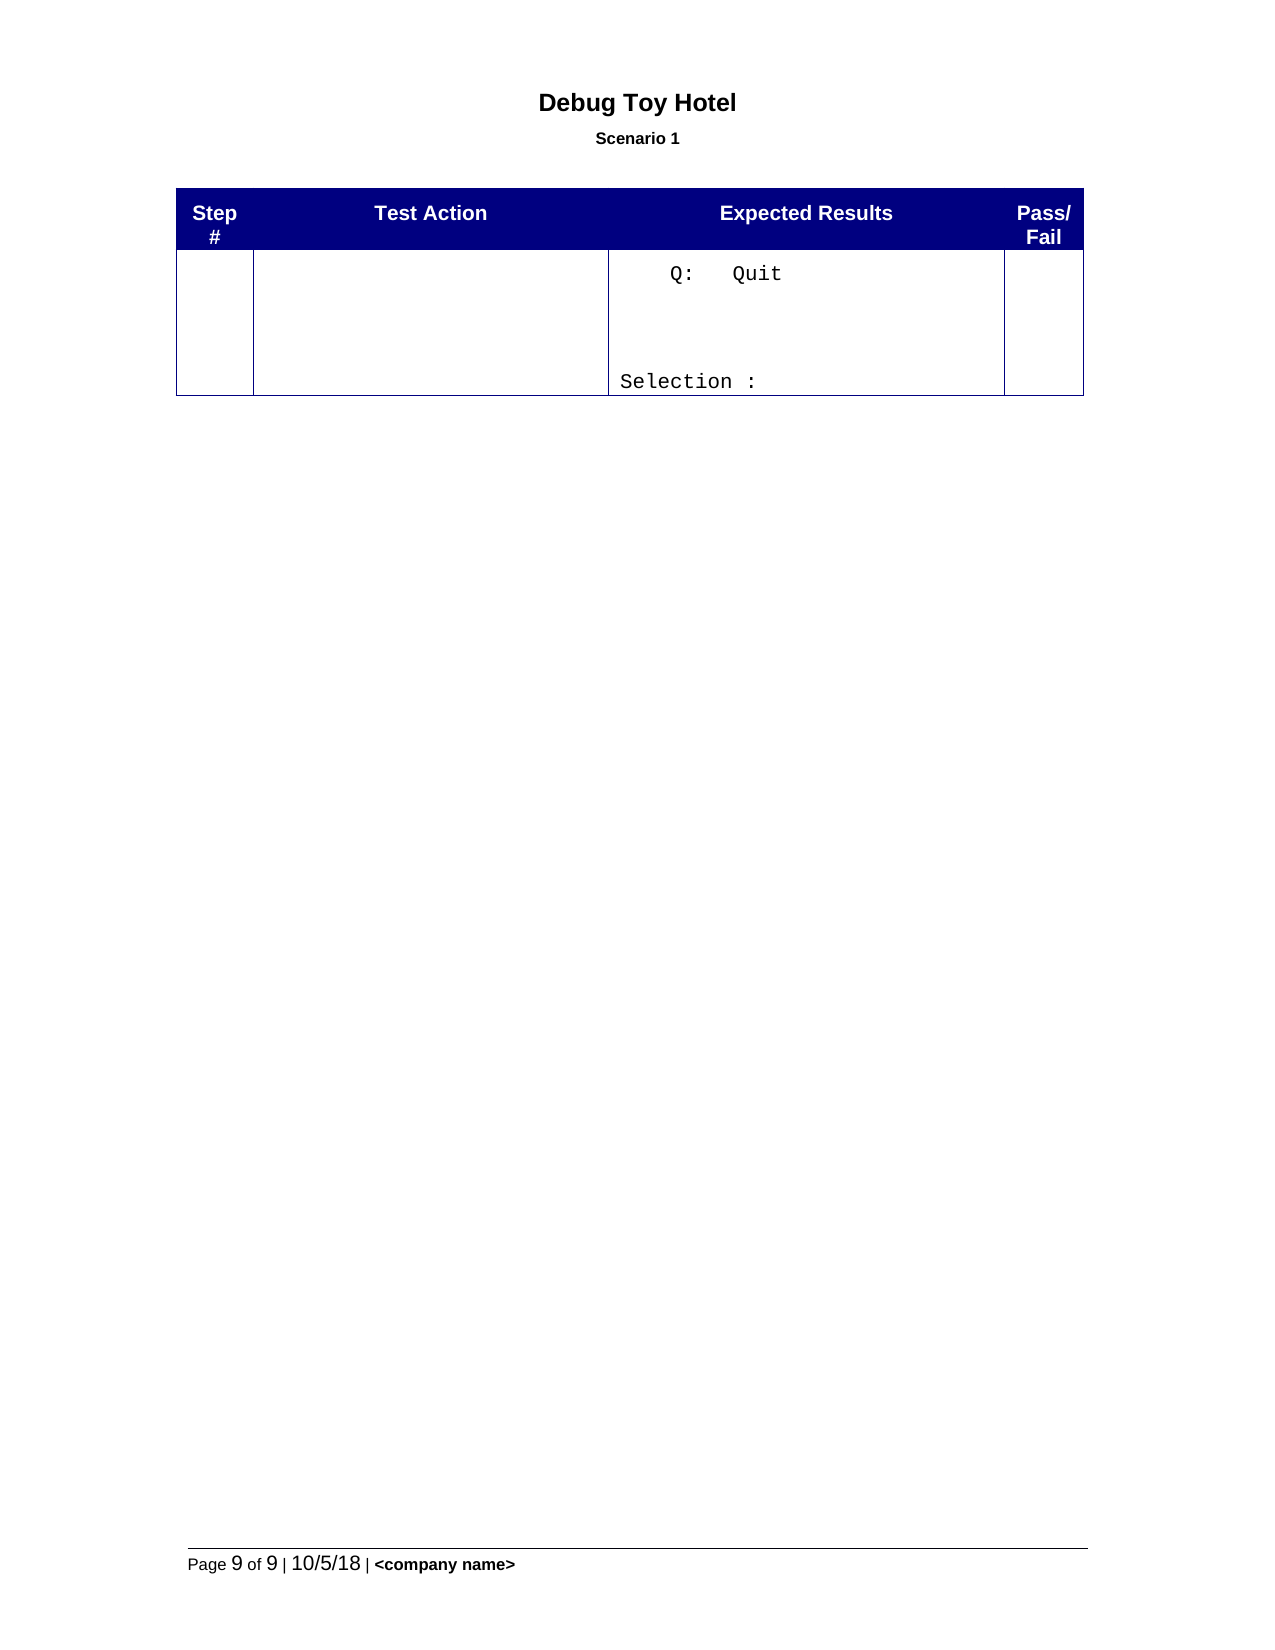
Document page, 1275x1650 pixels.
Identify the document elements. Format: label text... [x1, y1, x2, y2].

table_header Test Action [254, 189, 608, 249]
table_header Pass/ Fail [1005, 189, 1083, 249]
table_cell Q: Quit Selection : [609, 250, 1004, 394]
table_header Step # [177, 189, 253, 249]
table_header Expected Results [609, 189, 1004, 249]
table_cell [1005, 250, 1083, 394]
table_cell [177, 250, 253, 394]
table_cell [254, 250, 608, 394]
